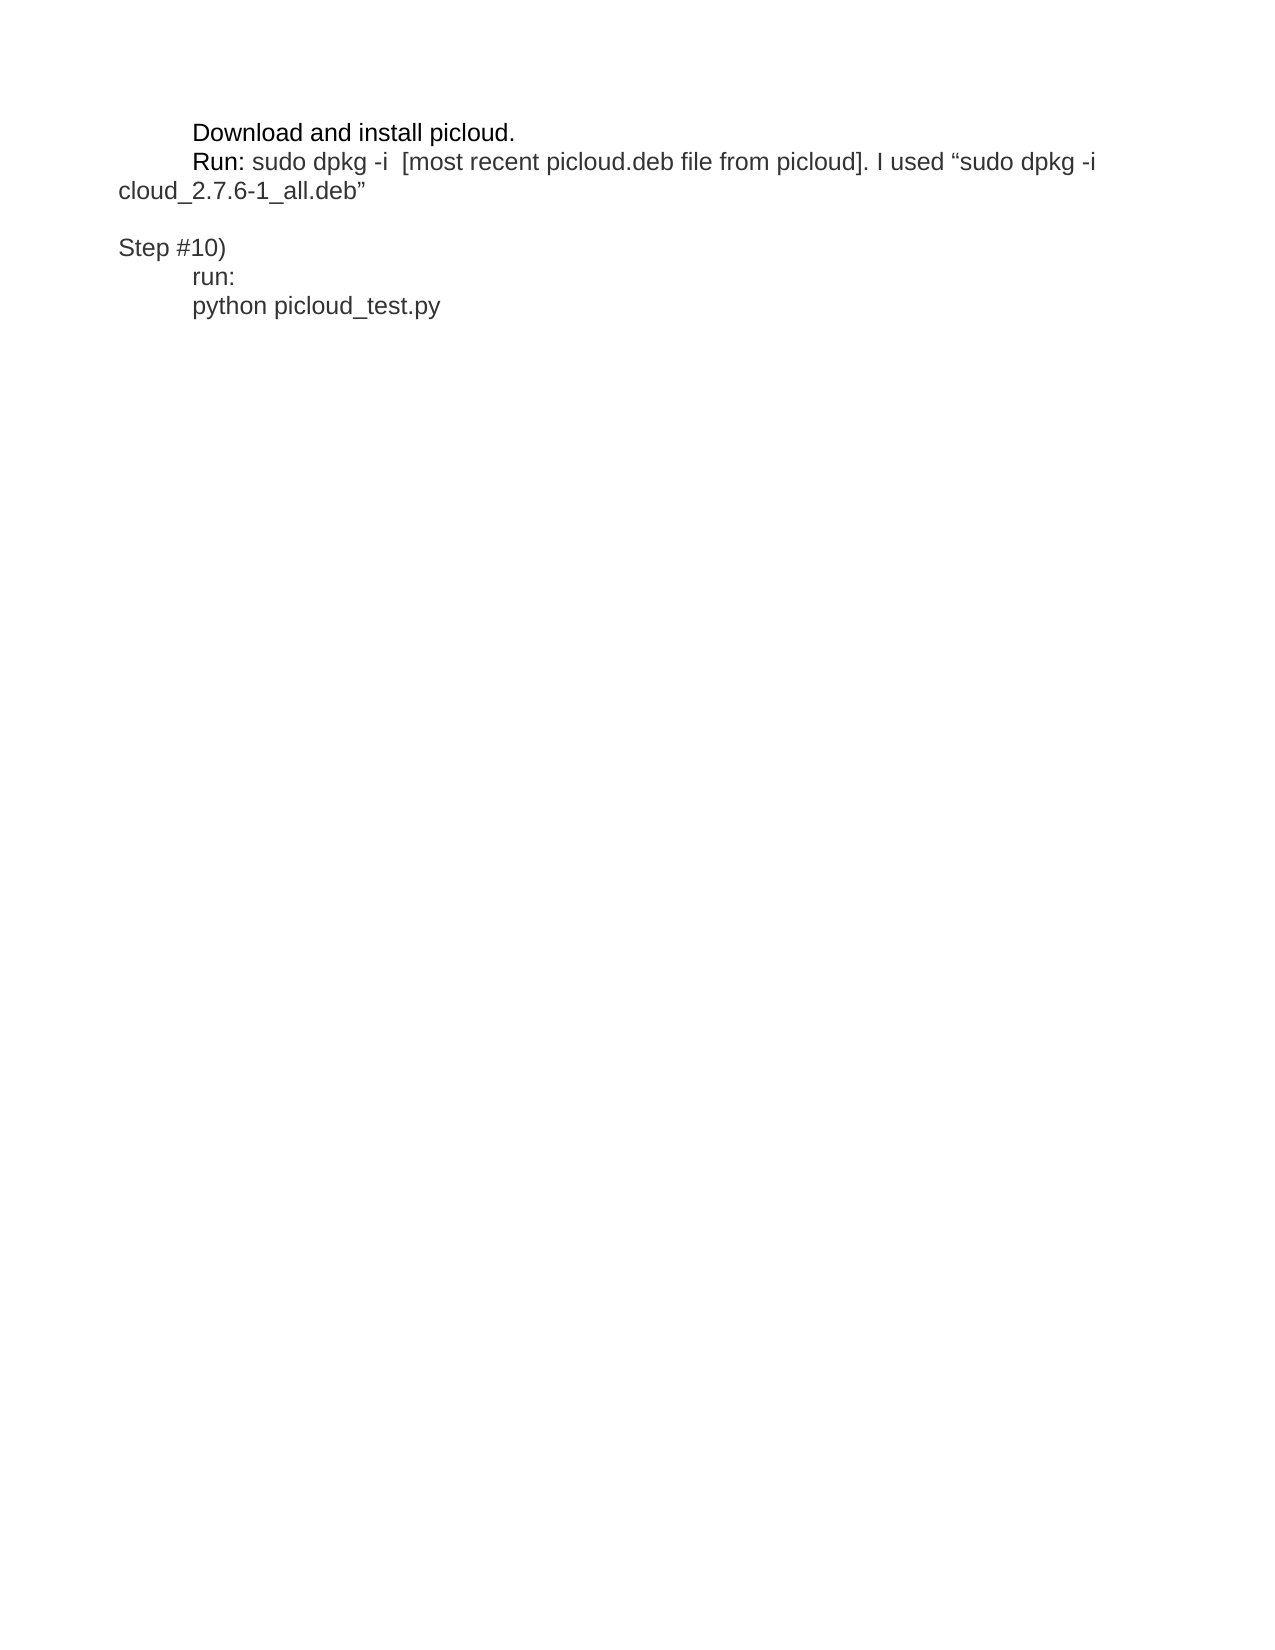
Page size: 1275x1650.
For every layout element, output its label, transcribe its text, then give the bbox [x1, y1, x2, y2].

text Download and install picloud. [118, 118, 1157, 147]
text run: [118, 262, 1157, 291]
text python picloud_test.py [118, 291, 1157, 319]
text Run: sudo dpkg -i [most recent picloud.deb file from picloud]. I used “sudo dpkg -i cloud_2.7.6-1_all.deb” [118, 147, 1157, 204]
text Step #10) [118, 233, 1157, 262]
